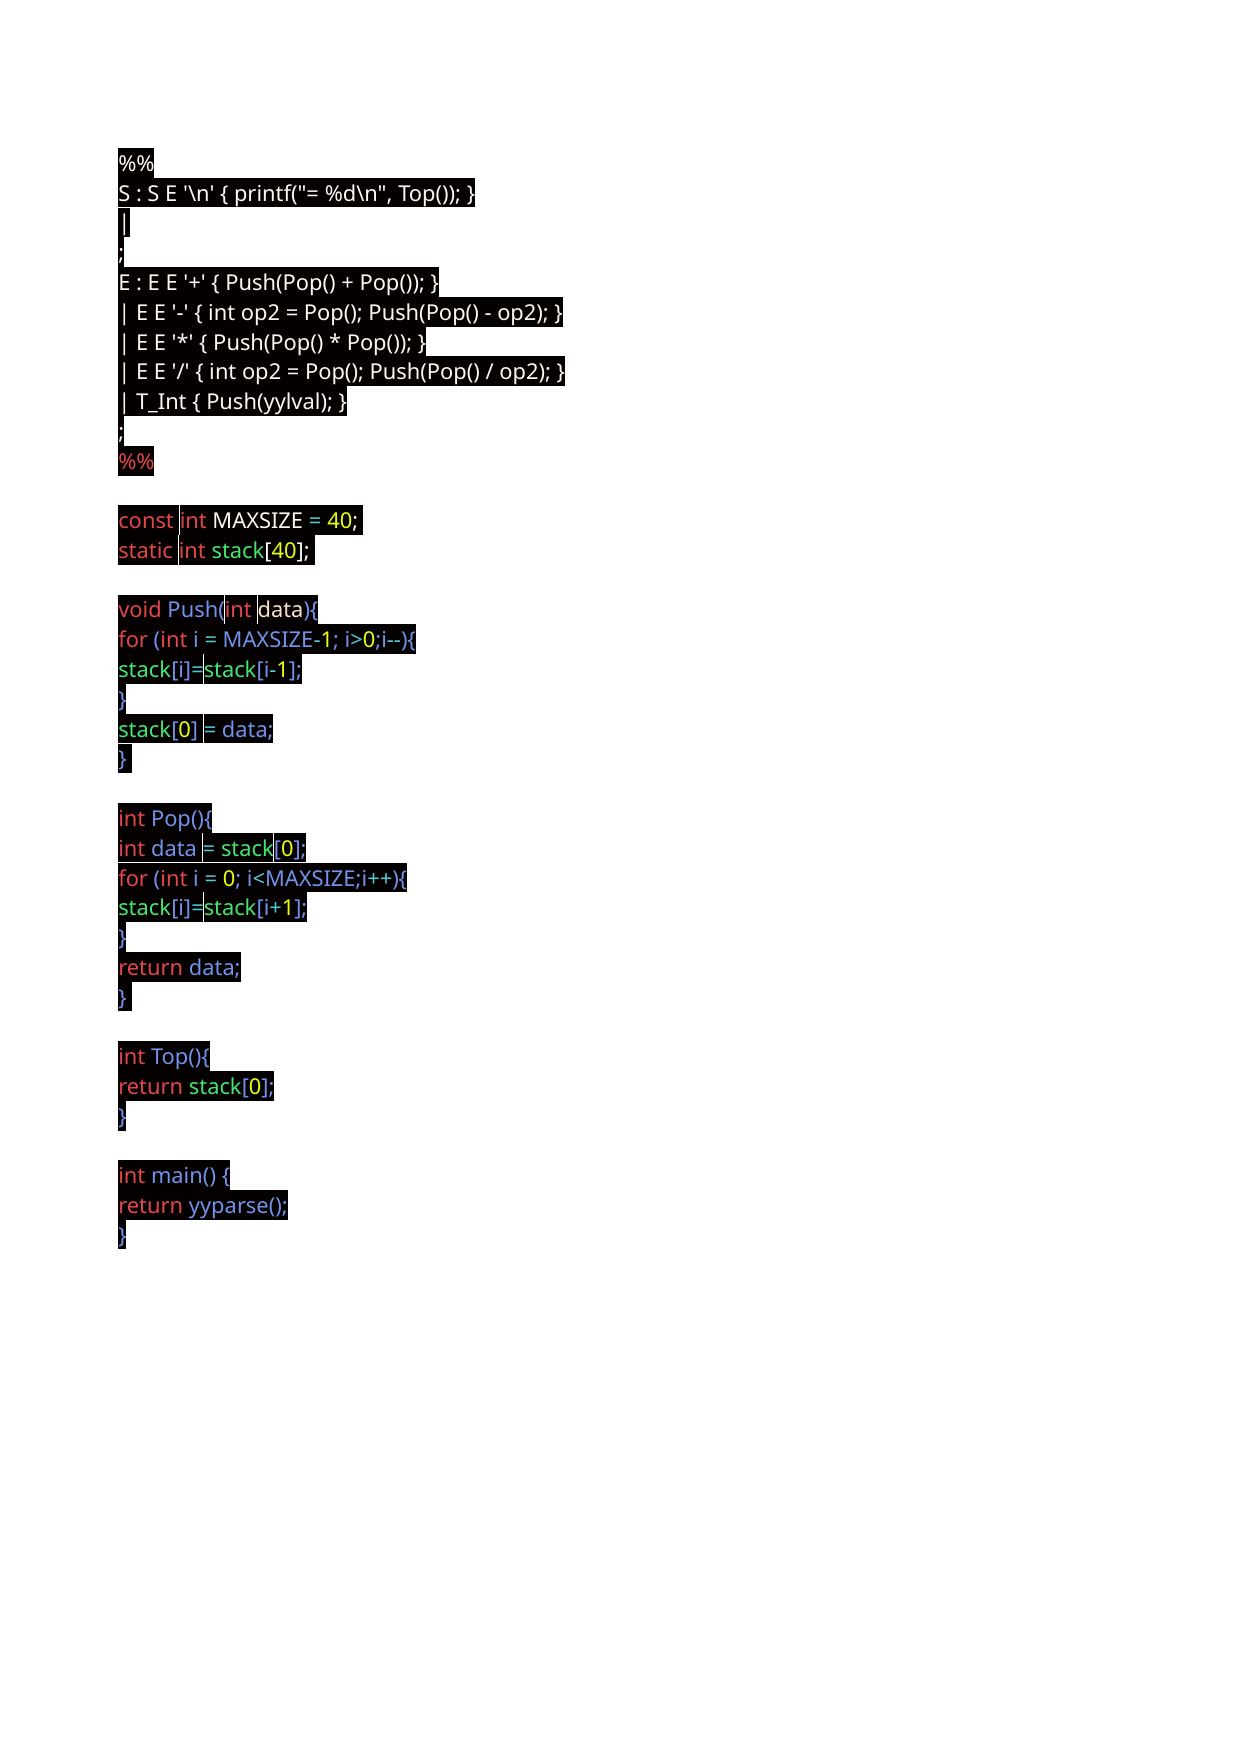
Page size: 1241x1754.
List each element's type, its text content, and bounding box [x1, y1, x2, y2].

text static int stack[40]; [118, 535, 1122, 565]
text } [118, 922, 1122, 952]
text %% [118, 446, 1122, 476]
text ; [118, 416, 1122, 446]
text return stack[0]; [118, 1071, 1122, 1101]
text for (int i = 0; i<MAXSIZE;i++){ [118, 862, 1122, 892]
text int Top(){ [118, 1041, 1122, 1071]
text | E E '/' { int op2 = Pop(); Push(Pop() / op2); } [118, 356, 1122, 386]
text stack[i]=stack[i-1]; [118, 654, 1122, 684]
text stack[0] = data; [118, 714, 1122, 743]
text return yyparse(); [118, 1190, 1122, 1220]
text } [118, 684, 1122, 714]
text | T_Int { Push(yylval); } [118, 386, 1122, 416]
text int main() { [118, 1160, 1122, 1190]
text S : S E '\n' { printf("= %d\n", Top()); } [118, 178, 1122, 207]
text | E E '-' { int op2 = Pop(); Push(Pop() - op2); } [118, 297, 1122, 327]
text } [118, 1101, 1122, 1131]
text stack[i]=stack[i+1]; [118, 892, 1122, 922]
text return data; [118, 952, 1122, 982]
text ; [118, 237, 1122, 267]
text void Push(int data){ [118, 594, 1122, 624]
text %% [118, 148, 1122, 178]
text } [118, 1220, 1122, 1249]
text | [118, 207, 1122, 237]
text int data = stack[0]; [118, 833, 1122, 862]
text } [118, 982, 1122, 1011]
text } [118, 743, 1122, 773]
text | E E '*' { Push(Pop() * Pop()); } [118, 327, 1122, 356]
text const int MAXSIZE = 40; [118, 505, 1122, 535]
text E : E E '+' { Push(Pop() + Pop()); } [118, 267, 1122, 297]
text for (int i = MAXSIZE-1; i>0;i--){ [118, 624, 1122, 654]
text int Pop(){ [118, 803, 1122, 833]
